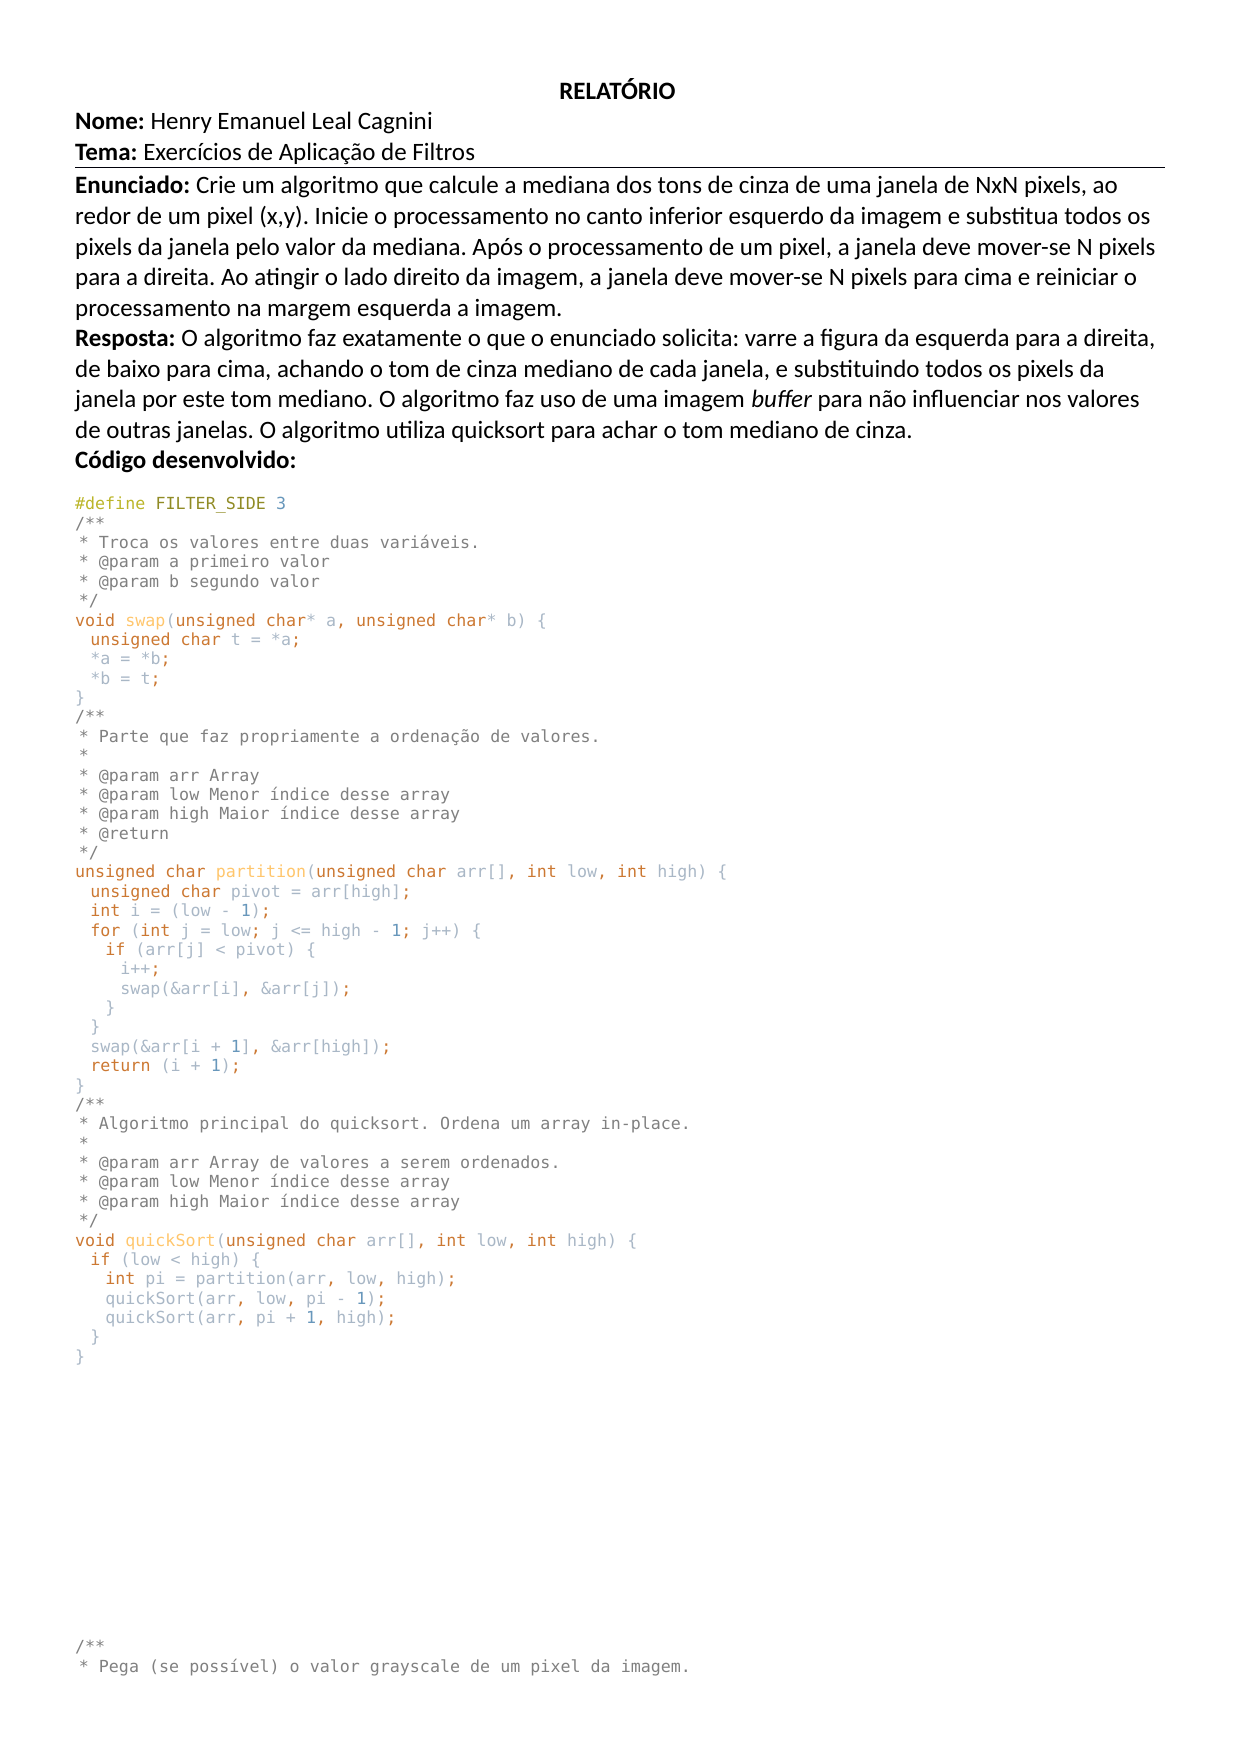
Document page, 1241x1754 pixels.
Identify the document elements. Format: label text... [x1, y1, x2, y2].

text } [75, 1347, 1165, 1366]
text int i = (low - 1); [75, 901, 1165, 921]
text unsigned char partition(unsigned char arr[], int low, int high) { [75, 862, 1165, 882]
text } [75, 998, 1165, 1017]
text quickSort(arr, pi + 1, high); [75, 1308, 1165, 1327]
text * @param arr Array [75, 766, 1165, 785]
text * Parte que faz propriamente a ordenação de valores. [75, 727, 1165, 746]
text * Algoritmo principal do quicksort. Ordena um array in-place. [75, 1114, 1165, 1134]
text * @param high Maior índice desse array [75, 1192, 1165, 1211]
text /** [75, 707, 1165, 727]
text void swap(unsigned char* a, unsigned char* b) { [75, 611, 1165, 630]
text swap(&arr[i + 1], &arr[high]); [75, 1037, 1165, 1056]
text * @return [75, 824, 1165, 843]
text * @param arr Array de valores a serem ordenados. [75, 1153, 1165, 1172]
text return (i + 1); [75, 1056, 1165, 1076]
text * @param a primeiro valor [75, 552, 1165, 572]
text unsigned char t = *a; [75, 630, 1165, 649]
text * @param b segundo valor [75, 572, 1165, 591]
text if (arr[j] < pivot) { [75, 940, 1165, 959]
text */ [75, 1211, 1165, 1231]
text *b = t; [75, 669, 1165, 688]
text /** [75, 514, 1165, 533]
text Tema: Exercícios de Aplicação de Filtros [75, 136, 1165, 167]
text /** [75, 1095, 1165, 1114]
text RELATÓRIO [75, 75, 1165, 106]
text * @param high Maior índice desse array [75, 804, 1165, 824]
text /** [75, 1637, 1165, 1657]
text if (low < high) { [75, 1250, 1165, 1269]
text } [75, 1076, 1165, 1095]
text * [75, 746, 1165, 766]
text Enunciado: Crie um algoritmo que calcule a mediana dos tons de cinza de uma janela de NxN pixels, ao redor de um pixel (x,y). Inicie o processamento no canto inferior esquerdo da imagem e substitua todos os pixels da janela pelo valor da mediana. Após o processamento de um pixel, a janela deve mover-se N pixels para a direita. Ao atingir o lado direito da imagem, a janela deve mover-se N pixels para cima e reiniciar o processamento na margem esquerda a imagem. [75, 168, 1165, 322]
text for (int j = low; j <= high - 1; j++) { [75, 921, 1165, 940]
text } [75, 688, 1165, 707]
text } [75, 1017, 1165, 1037]
text #define FILTER_SIDE 3 [75, 494, 1165, 514]
text } [75, 1327, 1165, 1347]
text * @param low Menor índice desse array [75, 1172, 1165, 1192]
text Código desenvolvido: [75, 444, 1165, 475]
text int pi = partition(arr, low, high); [75, 1269, 1165, 1289]
text * [75, 1134, 1165, 1153]
text *a = *b; [75, 649, 1165, 669]
text * Pega (se possível) o valor grayscale de um pixel da imagem. [75, 1657, 1165, 1676]
text * @param low Menor índice desse array [75, 785, 1165, 804]
text * Troca os valores entre duas variáveis. [75, 533, 1165, 552]
text i++; [75, 959, 1165, 979]
text quickSort(arr, low, pi - 1); [75, 1289, 1165, 1308]
text */ [75, 591, 1165, 611]
text swap(&arr[i], &arr[j]); [75, 979, 1165, 998]
text void quickSort(unsigned char arr[], int low, int high) { [75, 1231, 1165, 1250]
text Nome: Henry Emanuel Leal Cagnini [75, 106, 1165, 136]
text Resposta: O algoritmo faz exatamente o que o enunciado solicita: varre a figura da esquerda para a direita, de baixo para cima, achando o tom de cinza mediano de cada janela, e substituindo todos os pixels da janela por este tom mediano. O algoritmo faz uso de uma imagem buffer para não influenciar nos valores de outras janelas. O algoritmo utiliza quicksort para achar o tom mediano de cinza. [75, 322, 1165, 444]
text */ [75, 843, 1165, 862]
text unsigned char pivot = arr[high]; [75, 882, 1165, 901]
